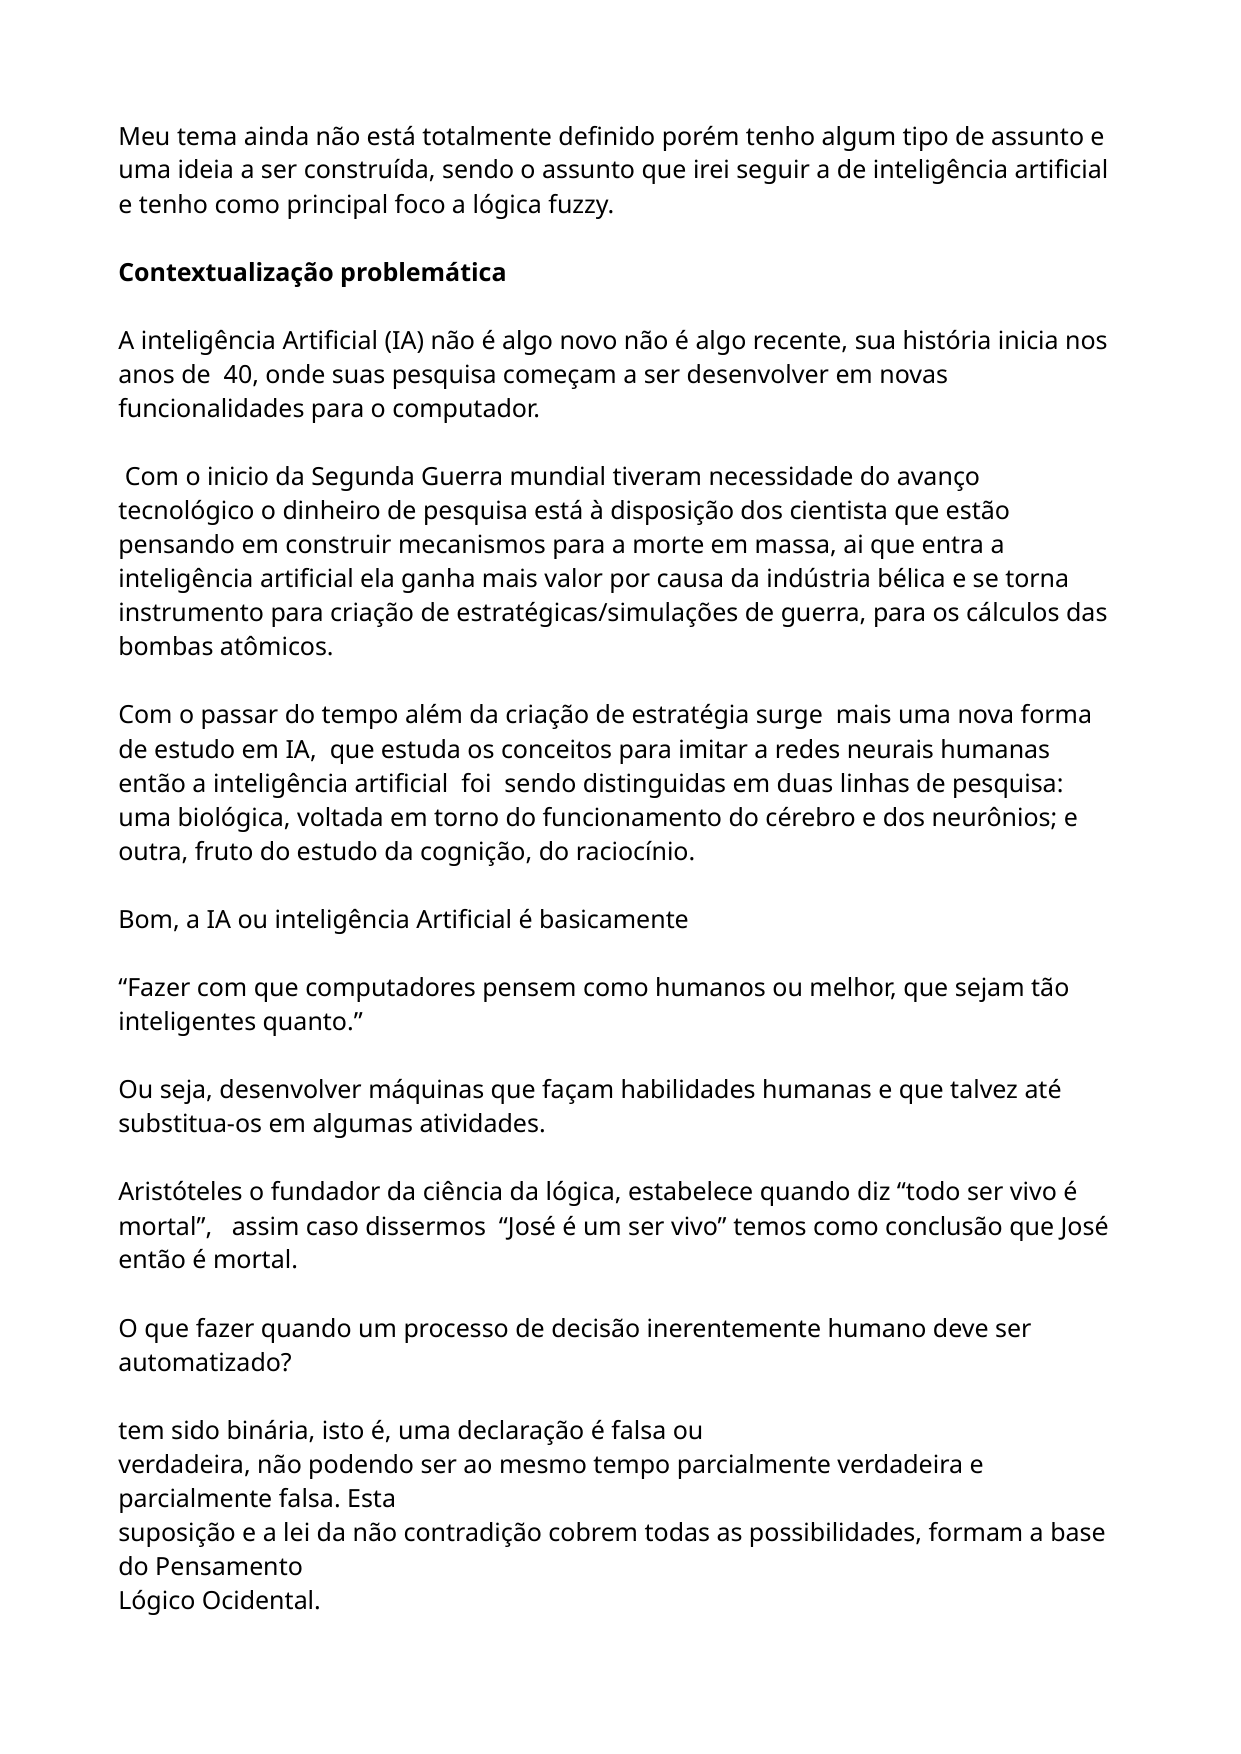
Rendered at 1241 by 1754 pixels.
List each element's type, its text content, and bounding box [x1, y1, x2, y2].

text Com o passar do tempo além da criação de estratégia surge mais uma nova forma de estudo em IA, que estuda os conceitos para imitar a redes neurais humanas então a inteligência artificial foi sendo distinguidas em duas linhas de pesquisa: uma biológica, voltada em torno do funcionamento do cérebro e dos neurônios; e outra, fruto do estudo da cognição, do raciocínio. [118, 697, 1122, 867]
text O que fazer quando um processo de decisão inerentemente humano deve ser automatizado? [118, 1310, 1122, 1378]
text Contextualização problemática [118, 254, 1122, 288]
text Com o inicio da Segunda Guerra mundial tiveram necessidade do avanço tecnológico o dinheiro de pesquisa está à disposição dos cientista que estão pensando em construir mecanismos para a morte em massa, ai que entra a inteligência artificial ela ganha mais valor por causa da indústria bélica e se torna instrumento para criação de estratégicas/simulações de guerra, para os cálculos das bombas atômicos. [118, 459, 1122, 663]
text Bom, a IA ou inteligência Artificial é basicamente [118, 902, 1122, 936]
text Aristóteles o fundador da ciência da lógica, estabelece quando diz “todo ser vivo é mortal”, assim caso dissermos “José é um ser vivo” temos como conclusão que José então é mortal. [118, 1174, 1122, 1276]
text “Fazer com que computadores pensem como humanos ou melhor, que sejam tão inteligentes quanto.” [118, 970, 1122, 1038]
text Ou seja, desenvolver máquinas que façam habilidades humanas e que talvez até substitua-os em algumas atividades. [118, 1072, 1122, 1140]
text A inteligência Artificial (IA) não é algo novo não é algo recente, sua história inicia nos anos de 40, onde suas pesquisa começam a ser desenvolver em novas funcionalidades para o computador. [118, 322, 1122, 425]
text suposição e a lei da não contradição cobrem todas as possibilidades, formam a base do Pensamento [118, 1515, 1122, 1583]
text Lógico Ocidental. [118, 1583, 1122, 1617]
text verdadeira, não podendo ser ao mesmo tempo parcialmente verdadeira e parcialmente falsa. Esta [118, 1447, 1122, 1515]
text tem sido binária, isto é, uma declaração é falsa ou [118, 1412, 1122, 1447]
text Meu tema ainda não está totalmente definido porém tenho algum tipo de assunto e uma ideia a ser construída, sendo o assunto que irei seguir a de inteligência artificial e tenho como principal foco a lógica fuzzy. [118, 118, 1122, 220]
